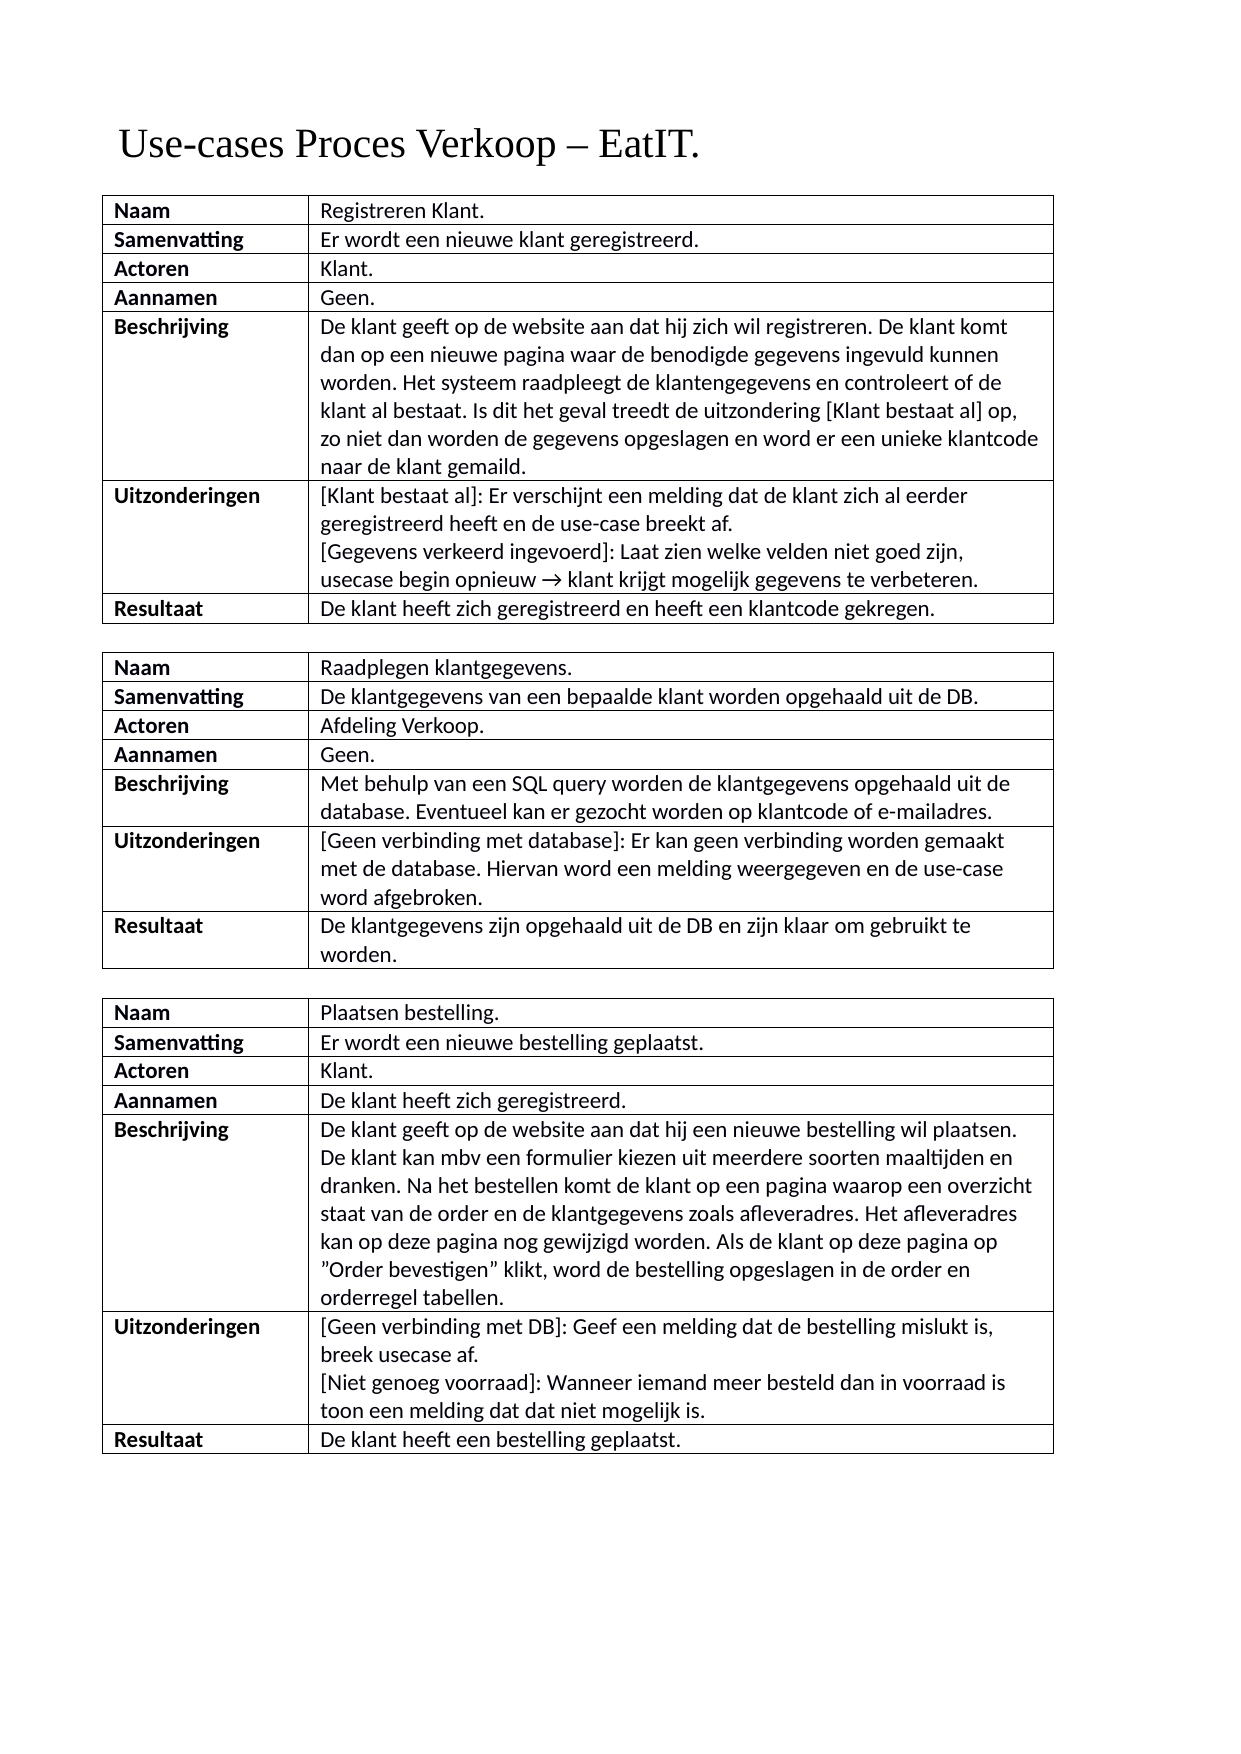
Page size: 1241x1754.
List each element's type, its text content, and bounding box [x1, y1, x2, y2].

table_cell Afdeling Verkoop. [309, 711, 1053, 739]
table_header Raadplegen klantgegevens. [309, 653, 1053, 681]
table_cell Uitzonderingen [103, 1312, 308, 1424]
table_cell [Klant bestaat al]: Er verschijnt een melding dat de klant zich al eerder geregistreerd heeft en de use-case breekt af. [Gegevens verkeerd ingevoerd]: Laat zien welke velden niet goed zijn, usecase begin opnieuw → klant krijgt mogelijk gegevens te verbeteren. [309, 481, 1053, 593]
text Use-cases Proces Verkoop – EatIT. [118, 118, 1122, 166]
table_cell Aannamen [103, 283, 308, 311]
table_cell Geen. [309, 283, 1053, 311]
table_header Plaatsen bestelling. [309, 999, 1053, 1027]
table_cell Uitzonderingen [103, 481, 308, 593]
table_cell De klant heeft een bestelling geplaatst. [309, 1425, 1053, 1453]
table_cell Aannamen [103, 740, 308, 768]
table_cell Resultaat [103, 594, 308, 622]
table_cell Beschrijving [103, 312, 308, 480]
table_cell [Geen verbinding met DB]: Geef een melding dat de bestelling mislukt is, breek usecase af. [Niet genoeg voorraad]: Wanneer iemand meer besteld dan in voorraad is toon een melding dat dat niet mogelijk is. [309, 1312, 1053, 1424]
table_header Naam [103, 999, 308, 1027]
table_cell Samenvatting [103, 1028, 308, 1056]
table_cell Er wordt een nieuwe bestelling geplaatst. [309, 1028, 1053, 1056]
table_cell De klant geeft op de website aan dat hij zich wil registreren. De klant komt dan op een nieuwe pagina waar de benodigde gegevens ingevuld kunnen worden. Het systeem raadpleegt de klantengegevens en controleert of de klant al bestaat. Is dit het geval treedt de uitzondering [Klant bestaat al] op, zo niet dan worden de gegevens opgeslagen en word er een unieke klantcode naar de klant gemaild. [309, 312, 1053, 480]
table_header Naam [103, 196, 308, 224]
table_cell Actoren [103, 711, 308, 739]
table_cell Uitzonderingen [103, 827, 308, 911]
table_cell Beschrijving [103, 1115, 308, 1311]
table_cell De klant geeft op de website aan dat hij een nieuwe bestelling wil plaatsen. De klant kan mbv een formulier kiezen uit meerdere soorten maaltijden en dranken. Na het bestellen komt de klant op een pagina waarop een overzicht staat van de order en de klantgegevens zoals afleveradres. Het afleveradres kan op deze pagina nog gewijzigd worden. Als de klant op deze pagina op ”Order bevestigen” klikt, word de bestelling opgeslagen in de order en orderregel tabellen. [309, 1115, 1053, 1311]
table_cell Klant. [309, 254, 1053, 282]
table_cell Resultaat [103, 1425, 308, 1453]
table_cell De klant heeft zich geregistreerd. [309, 1086, 1053, 1114]
table_cell De klant heeft zich geregistreerd en heeft een klantcode gekregen. [309, 594, 1053, 622]
table_cell Er wordt een nieuwe klant geregistreerd. [309, 225, 1053, 253]
table_cell Resultaat [103, 912, 308, 968]
table_cell De klantgegevens zijn opgehaald uit de DB en zijn klaar om gebruikt te worden. [309, 912, 1053, 968]
table_cell Samenvatting [103, 682, 308, 710]
table_cell Beschrijving [103, 770, 308, 826]
table_cell De klantgegevens van een bepaalde klant worden opgehaald uit de DB. [309, 682, 1053, 710]
table_cell Klant. [309, 1057, 1053, 1085]
table_cell Met behulp van een SQL query worden de klantgegevens opgehaald uit de database. Eventueel kan er gezocht worden op klantcode of e-mailadres. [309, 770, 1053, 826]
table_cell Samenvatting [103, 225, 308, 253]
table_cell Actoren [103, 254, 308, 282]
table_cell [Geen verbinding met database]: Er kan geen verbinding worden gemaakt met de database. Hiervan word een melding weergegeven en de use-case word afgebroken. [309, 827, 1053, 911]
table_header Registreren Klant. [309, 196, 1053, 224]
table_header Naam [103, 653, 308, 681]
table_cell Aannamen [103, 1086, 308, 1114]
table_cell Actoren [103, 1057, 308, 1085]
table_cell Geen. [309, 740, 1053, 768]
